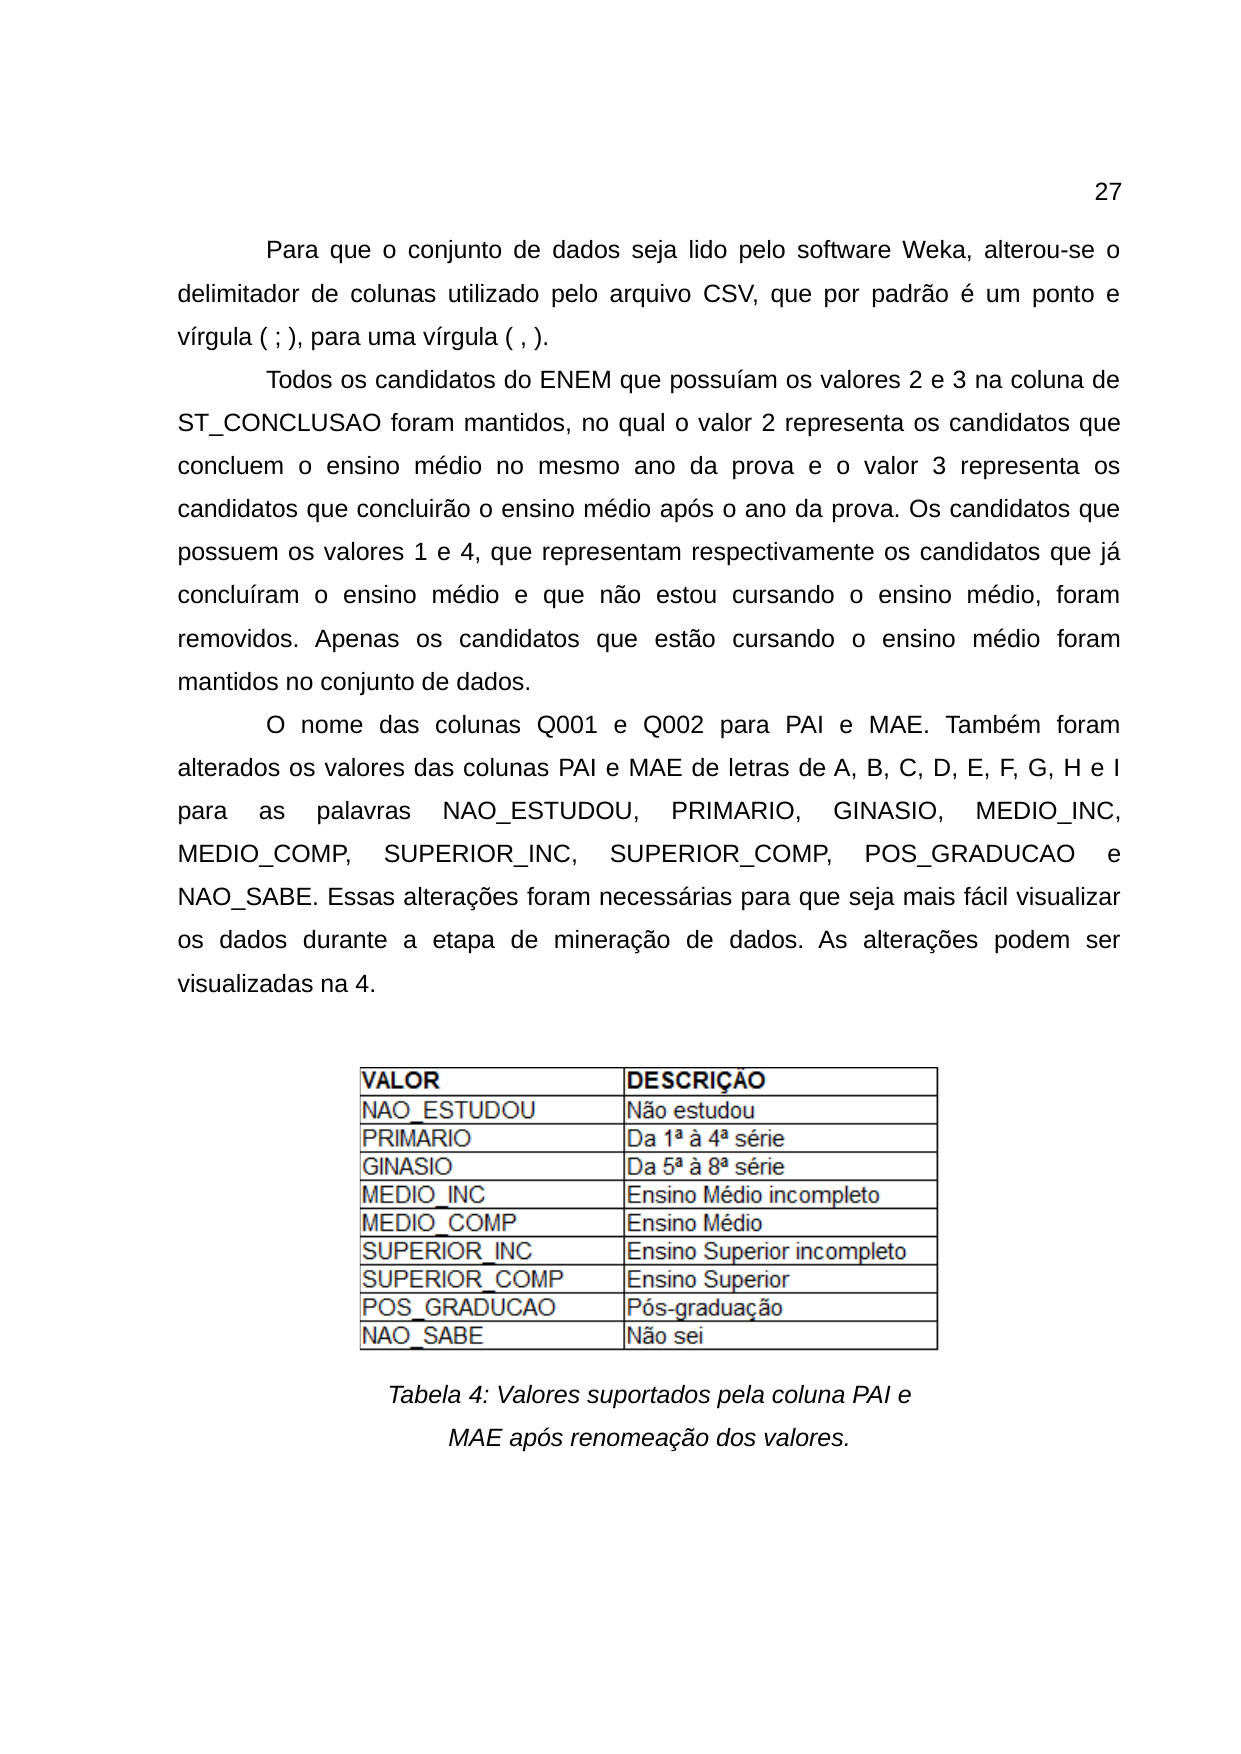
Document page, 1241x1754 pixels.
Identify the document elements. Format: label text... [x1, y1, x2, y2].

text Todos os candidatos do ENEM que possuíam os valores 2 e 3 na coluna de ST_CONCLUSAO foram mantidos, no qual o valor 2 representa os candidatos que concluem o ensino médio no mesmo ano da prova e o valor 3 representa os candidatos que concluirão o ensino médio após o ano da prova. Os candidatos que possuem os valores 1 e 4, que representam respectivamente os candidatos que já concluíram o ensino médio e que não estou cursando o ensino médio, foram removidos. Apenas os candidatos que estão cursando o ensino médio foram mantidos no conjunto de dados. [177, 365, 1122, 695]
text Tabela 4: Valores suportados pela coluna PAI e MAE após renomeação dos valores. [360, 1366, 939, 1452]
text Para que o conjunto de dados seja lido pelo software Weka, alterou-se o delimitador de colunas utilizado pelo arquivo CSV, que por padrão é um ponto e vírgula ( ; ), para uma vírgula ( , ). [177, 235, 1122, 350]
picture [359, 1067, 940, 1366]
text O nome das colunas Q001 e Q002 para PAI e MAE. Também foram alterados os valores das colunas PAI e MAE de letras de A, B, C, D, E, F, G, H e I para as palavras NAO_ESTUDOU, PRIMARIO, GINASIO, MEDIO_INC, MEDIO_COMP, SUPERIOR_INC, SUPERIOR_COMP, POS_GRADUCAO e NAO_SABE. Essas alterações foram necessárias para que seja mais fácil visualizar os dados durante a etapa de mineração de dados. As alterações podem ser visualizadas na Tabela 4. [177, 710, 1122, 997]
